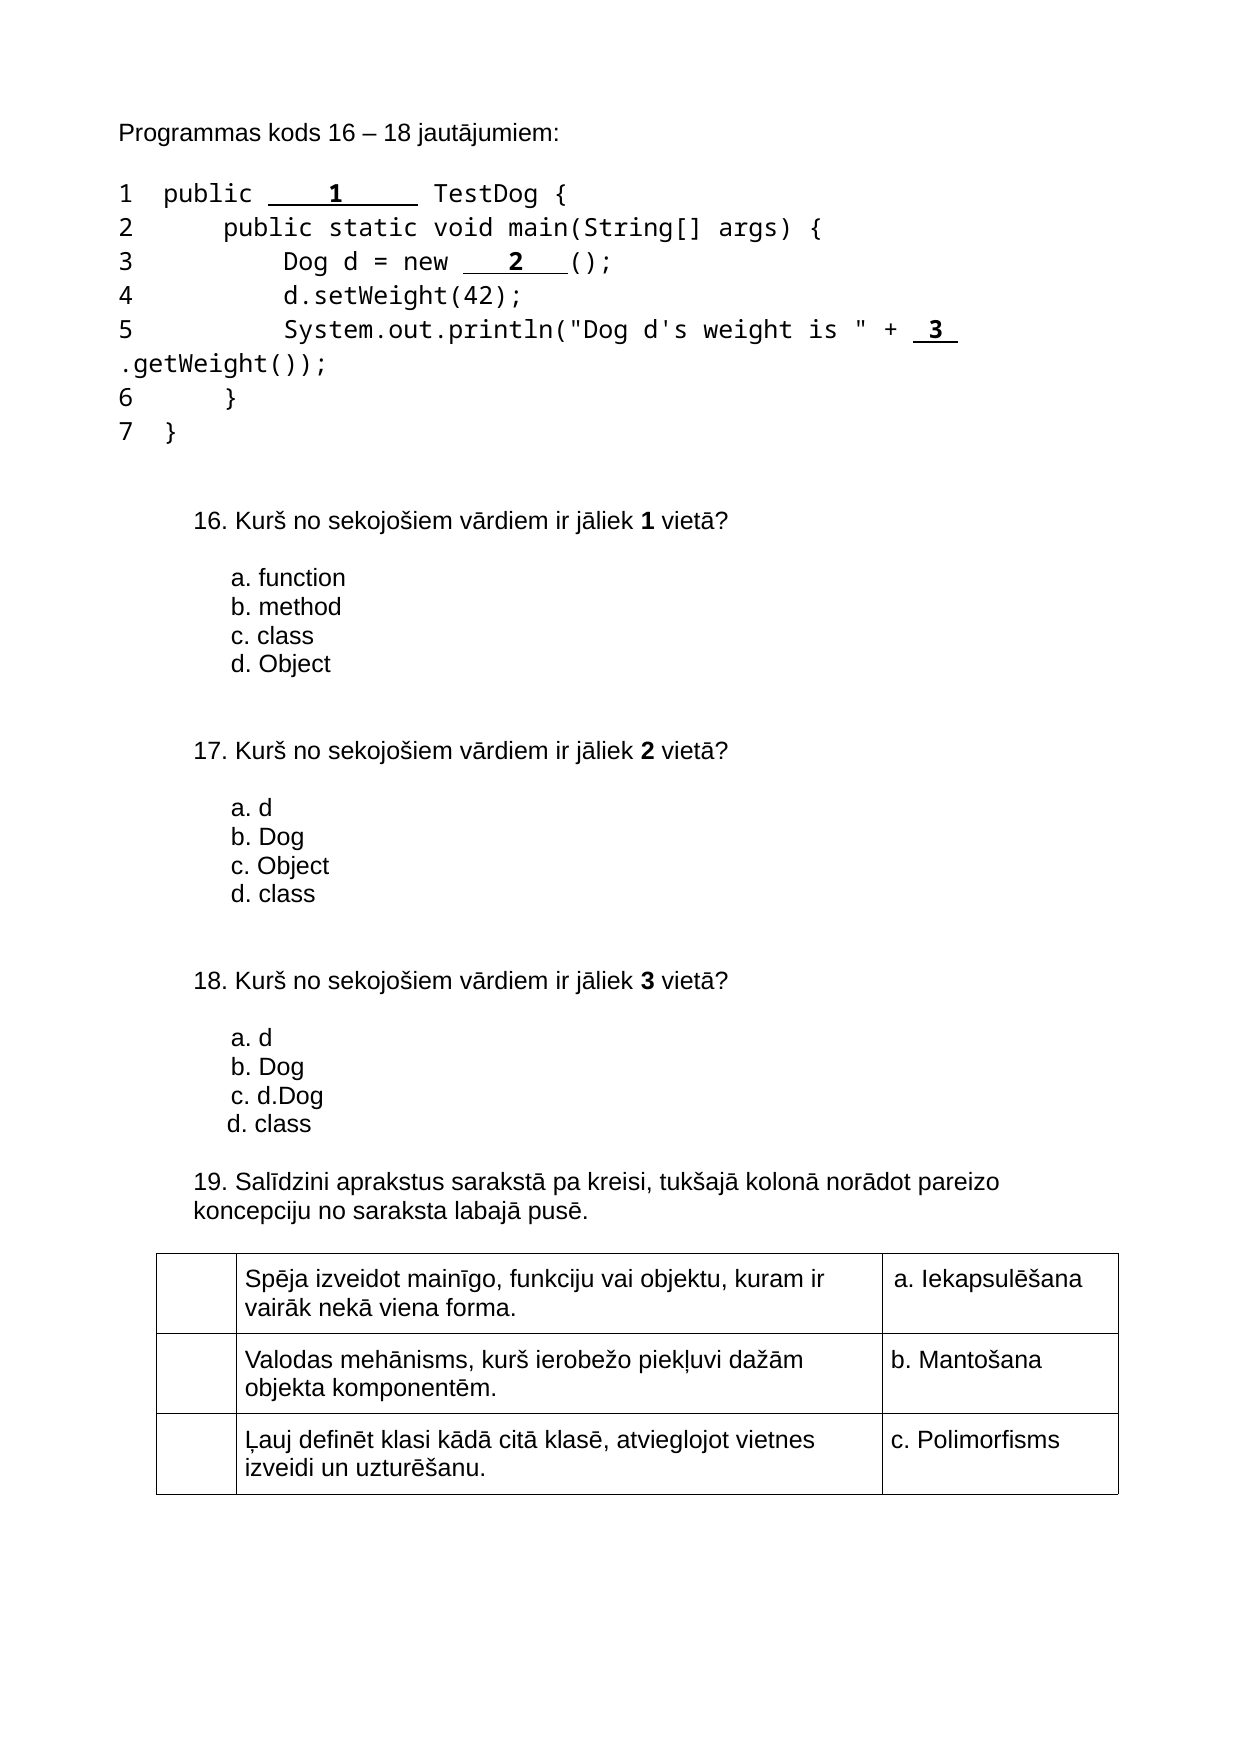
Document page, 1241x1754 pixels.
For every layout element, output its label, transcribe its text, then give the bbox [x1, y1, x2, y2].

text 2 public static void main(String[] args) { [118, 210, 1122, 244]
table_header [157, 1254, 236, 1333]
table_cell [157, 1414, 236, 1493]
table_cell b. Mantošana [883, 1334, 1118, 1413]
table_cell Ļauj definēt klasi kādā citā klasē, atvieglojot vietnes izveidi un uzturēšanu. [237, 1414, 882, 1493]
list a. d [193, 1023, 1122, 1052]
text 5 System.out.println("Dog d's weight is " + 3 .getWeight()); [118, 312, 1122, 380]
table_cell Valodas mehānisms, kurš ierobežo piekļuvi dažām objekta komponentēm. [237, 1334, 882, 1413]
list 16. Kurš no sekojošiem vārdiem ir jāliek 1 vietā? [156, 506, 1122, 534]
list c. class [193, 621, 1122, 649]
list c. d.Dog [193, 1081, 1122, 1109]
list a. function [193, 563, 1122, 592]
list c. Object [193, 851, 1122, 879]
table_cell [157, 1334, 236, 1413]
list b. Dog [193, 822, 1122, 851]
text Programmas kods 16 – 18 jautājumiem: [118, 118, 1122, 147]
table_header a. Iekapsulēšana [883, 1254, 1118, 1333]
text 6 } [118, 380, 1122, 414]
list a. d [193, 793, 1122, 822]
table_cell c. Polimorfisms [883, 1414, 1118, 1493]
text 4 d.setWeight(42); [118, 278, 1122, 312]
list d. Object [193, 649, 1122, 678]
list d. class [193, 879, 1122, 908]
text d. class [118, 1109, 1122, 1138]
list b. method [193, 592, 1122, 621]
table_header Spēja izveidot mainīgo, funkciju vai objektu, kuram ir vairāk nekā viena forma. [237, 1254, 882, 1333]
text 1 public 1 TestDog { [118, 176, 1122, 210]
list 18. Kurš no sekojošiem vārdiem ir jāliek 3 vietā? [156, 966, 1122, 994]
text 7 } [118, 414, 1122, 448]
list 17. Kurš no sekojošiem vārdiem ir jāliek 2 vietā? [156, 736, 1122, 764]
text 3 Dog d = new 2 (); [118, 244, 1122, 278]
list 19. Salīdzini aprakstus sarakstā pa kreisi, tukšajā kolonā norādot pareizo koncepciju no saraksta labajā pusē. [156, 1167, 1122, 1224]
list b. Dog [193, 1052, 1122, 1081]
